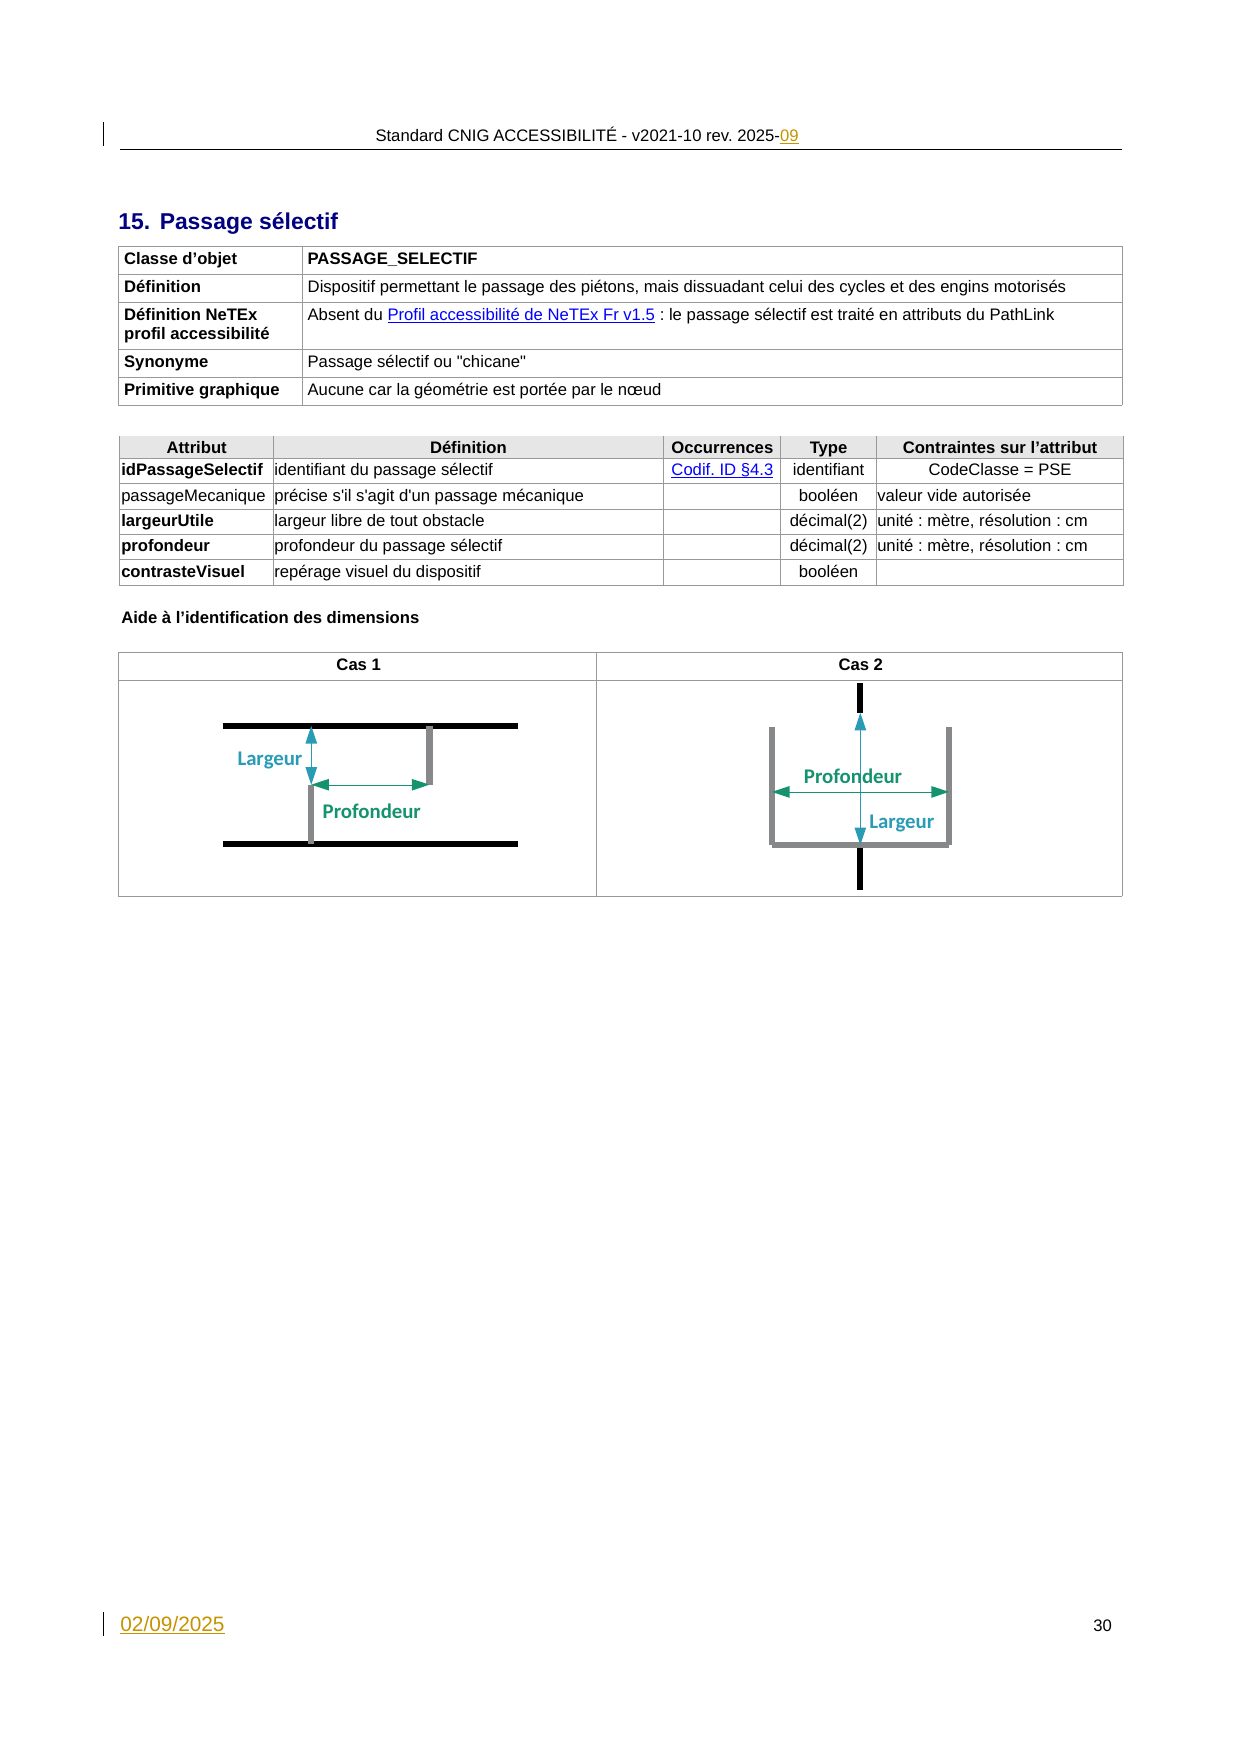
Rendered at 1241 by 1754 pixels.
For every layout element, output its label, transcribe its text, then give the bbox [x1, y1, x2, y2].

table_cell CodeClasse = PSE [877, 459, 1123, 483]
table_cell profondeur du passage sélectif [274, 535, 663, 559]
table_header Attribut [120, 436, 273, 458]
table_cell Codif. ID §4.3 [664, 459, 780, 483]
table_cell Définition NeTEx profil accessibilité [119, 303, 302, 349]
table_cell booléen [781, 484, 876, 508]
table_cell Dispositif permettant le passage des piétons, mais dissuadant celui des cycles et des engins motorisés [303, 275, 1122, 302]
table_header Occurrences [664, 436, 780, 458]
table_cell largeur libre de tout obstacle [274, 510, 663, 534]
table_cell décimal(2) [781, 535, 876, 559]
table_cell repérage visuel du dispositif [274, 560, 663, 585]
table_cell Définition [119, 275, 302, 302]
table_cell booléen [781, 560, 876, 585]
table_cell unité : mètre, résolution : cm [877, 535, 1123, 559]
table_cell [877, 560, 1123, 585]
table_header Définition [274, 436, 663, 458]
table_cell Absent du Profil accessibilité de NeTEx Fr v1.5 : le passage sélectif est traité en attributs du PathLink [303, 303, 1122, 349]
table_cell [664, 510, 780, 534]
table_cell Aucune car la géométrie est portée par le nœud [303, 378, 1122, 405]
table_header Cas 2 [597, 653, 1122, 680]
table_cell Synonyme [119, 350, 302, 377]
table_cell [664, 484, 780, 508]
table_cell valeur vide autorisée [877, 484, 1123, 508]
subtitle Aide à l’identification des dimensions [121, 608, 1122, 627]
table_cell décimal(2) [781, 510, 876, 534]
table_cell identifiant [781, 459, 876, 483]
table_header Type [781, 436, 876, 458]
table_cell contrasteVisuel [120, 560, 273, 585]
table_cell identifiant du passage sélectif [274, 459, 663, 483]
table_header PASSAGE_SELECTIF [303, 247, 1122, 274]
table_cell [119, 681, 596, 896]
table_cell [664, 535, 780, 559]
table_cell unité : mètre, résolution : cm [877, 510, 1123, 534]
table_cell Primitive graphique [119, 378, 302, 405]
table_cell passageMecanique [120, 484, 273, 508]
table_cell [597, 681, 1122, 896]
table_header Cas 1 [119, 653, 596, 680]
table_cell [664, 560, 780, 585]
table_cell profondeur [120, 535, 273, 559]
table_cell idPassageSelectif [120, 459, 273, 483]
table_header Contraintes sur l’attribut [877, 436, 1123, 458]
table_cell précise s'il s'agit d'un passage mécanique [274, 484, 663, 508]
subtitle Passage sélectif [118, 208, 1122, 234]
table_cell Passage sélectif ou "chicane" [303, 350, 1122, 377]
table_header Classe d’objet [119, 247, 302, 274]
table_cell largeurUtile [120, 510, 273, 534]
